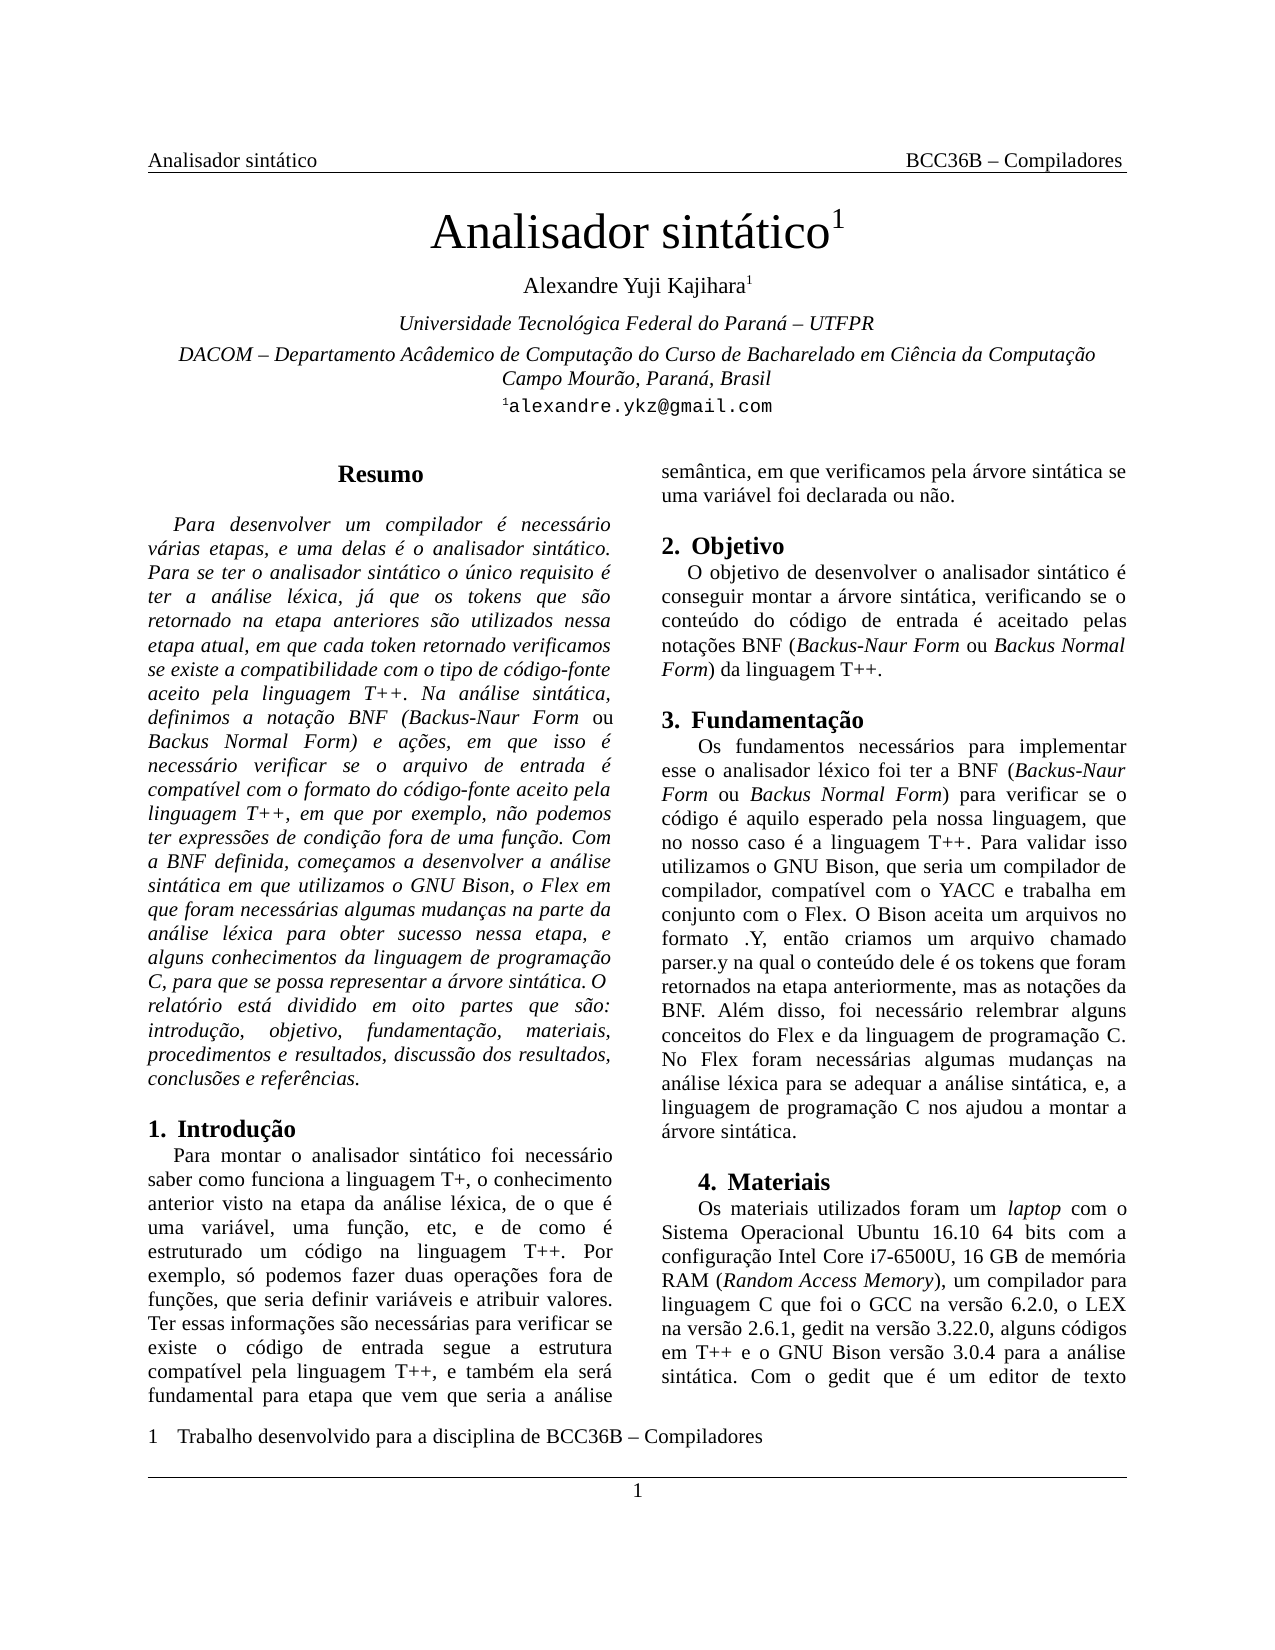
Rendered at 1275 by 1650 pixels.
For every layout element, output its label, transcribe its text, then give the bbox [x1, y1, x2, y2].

text Alexandre Yuji Kajihara1 [148, 272, 1127, 299]
text Os materiais utilizados foram um laptop com o Sistema Operacional Ubuntu 16.10 64 bits com a configuração Intel Core i7-6500U, 16 GB de memória RAM (Random Access Memory), um compilador para linguagem C que foi o GCC na versão 6.2.0, o LEX na versão 2.6.1, gedit na versão 3.22.0, alguns códigos em T++ e o GNU Bison versão 3.0.4 para a análise sintática. Com o gedit que é um editor de texto [661, 1196, 1127, 1388]
title Analisador sintático [148, 202, 1127, 260]
subtitle Fundamentação [661, 704, 1127, 734]
text Para desenvolver um compilador é necessário várias etapas, e uma delas é o analisador sintático. Para se ter o analisador sintático o único requisito é ter a análise léxica, já que os tokens que são retornado na etapa anteriores são utilizados nessa etapa atual, em que cada token retornado verificamos se existe a compatibilidade com o tipo de código-fonte aceito pela linguagem T++. Na análise sintática, definimos a notação BNF (Backus-Naur Form ou Backus Normal Form) e ações, em que isso é necessário verificar se o arquivo de entrada é compatível com o formato do código-fonte aceito pela linguagem T++, em que por exemplo, não podemos ter expressões de condição fora de uma função. Com a BNF definida, começamos a desenvolver a análise sintática em que utilizamos o GNU Bison, o Flex em que foram necessárias algumas mudanças na parte da análise léxica para obter sucesso nessa etapa, e alguns conhecimentos da linguagem de programação C, para que se possa representar a árvore sintática. O relatório está dividido em oito partes que são: introdução, objetivo, fundamentação, materiais, procedimentos e resultados, discussão dos resultados, conclusões e referências. [148, 512, 613, 1089]
text O objetivo de desenvolver o analisador sintático é conseguir montar a árvore sintática, verificando se o conteúdo do código de entrada é aceitado pelas notações BNF (Backus-Naur Form ou Backus Normal Form) da linguagem T++. [661, 560, 1127, 681]
subtitle Introdução [148, 1114, 613, 1143]
subtitle Materiais [661, 1167, 1127, 1196]
text semântica, em que verificamos pela árvore sintática se uma variável foi declarada ou não. [661, 459, 1127, 507]
text Trabalho desenvolvido para a disciplina de BCC36B – Compiladores [148, 1424, 1127, 1448]
text Para montar o analisador sintático foi necessário saber como funciona a linguagem T+, o conhecimento anterior visto na etapa da análise léxica, de o que é uma variável, uma função, etc, e de como é estruturado um código na linguagem T++. Por exemplo, só podemos fazer duas operações fora de funções, que seria definir variáveis e atribuir valores. Ter essas informações são necessárias para verificar se existe o código de entrada segue a estrutura compatível pela linguagem T++, e também ela será fundamental para etapa que vem que seria a análise [148, 1143, 613, 1407]
text Universidade Tecnológica Federal do Paraná – UTFPR [148, 311, 1127, 335]
text 1alexandre.ykz@gmail.com [148, 396, 1127, 417]
text Os fundamentos necessários para implementar esse o analisador léxico foi ter a BNF (Backus-Naur Form ou Backus Normal Form) para verificar se o código é aquilo esperado pela nossa linguagem, que no nosso caso é a linguagem T++. Para validar isso utilizamos o GNU Bison, que seria um compilador de compilador, compatível com o YACC e trabalha em conjunto com o Flex. O Bison aceita um arquivos no formato .Y, então criamos um arquivo chamado parser.y na qual o conteúdo dele é os tokens que foram retornados na etapa anteriormente, mas as notações da BNF. Além disso, foi necessário relembrar alguns conceitos do Flex e da linguagem de programação C. No Flex foram necessárias algumas mudanças na análise léxica para se adequar a análise sintática, e, a linguagem de programação C nos ajudou a montar a árvore sintática. [661, 734, 1127, 1143]
text DACOM – Departamento Acâdemico de Computação do Curso de Bacharelado em Ciência da Computação Campo Mourão, Paraná, Brasil [148, 342, 1127, 390]
title Resumo [148, 459, 613, 488]
subtitle Objetivo [661, 531, 1127, 560]
